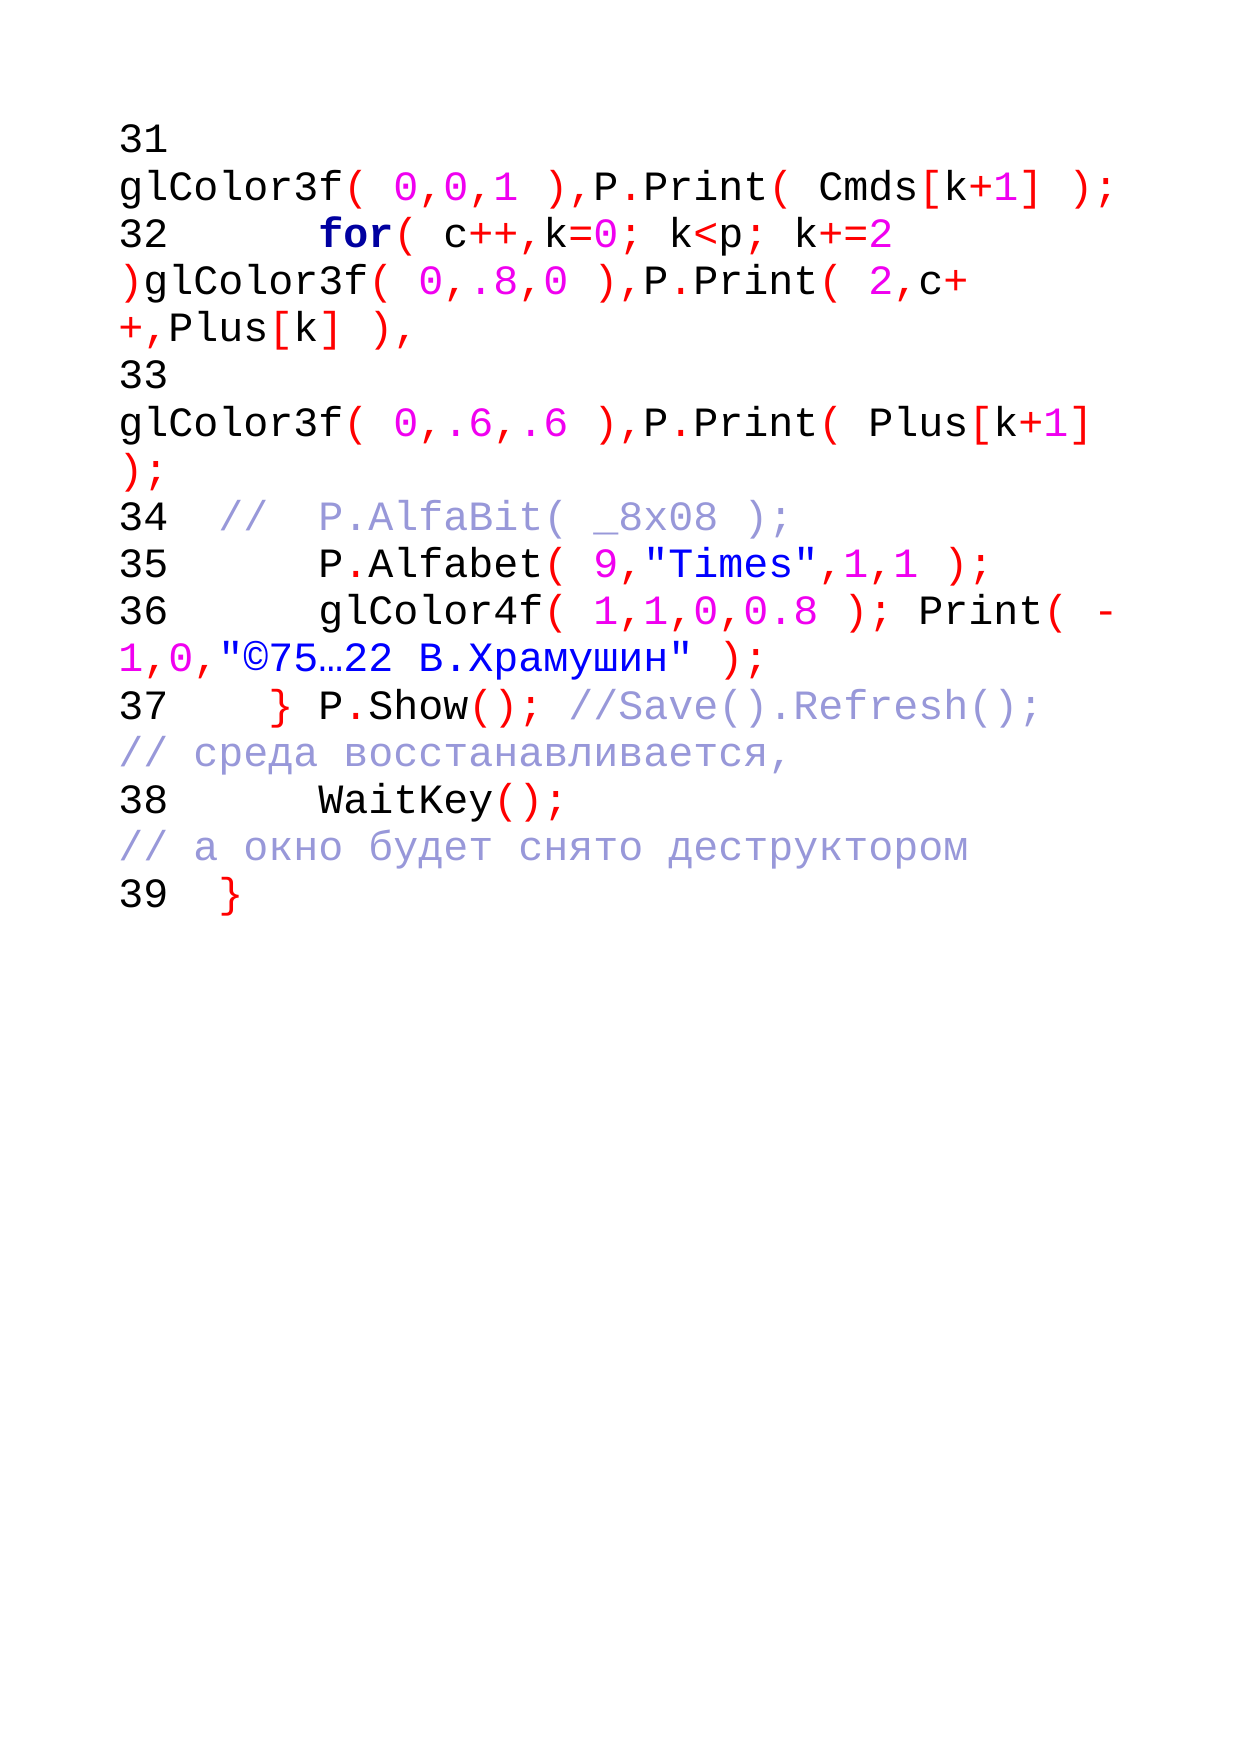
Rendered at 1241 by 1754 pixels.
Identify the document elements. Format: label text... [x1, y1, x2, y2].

subtitle 34 // P.AlfaBit( _8x08 ); [118, 496, 1122, 543]
subtitle 35 P.Alfabet( 9,"Times",1,1 ); [543, 543, 1122, 590]
subtitle 38 WaitKey(); // а окно будет снято деструктором [118, 779, 1122, 873]
subtitle 39 } [118, 873, 1122, 920]
subtitle 36 glColor4f( 1,1,0,0.8 ); Print( -1,0,"©75…22 В.Храмушин" ); [118, 590, 1122, 684]
subtitle 33 glColor3f( 0,.6,.6 ),P.Print( Plus[k+1] ); [118, 354, 1122, 496]
subtitle 31 glColor3f( 0,0,1 ),P.Print( Cmds[k+1] ); [118, 118, 1122, 212]
subtitle 37 } P.Show(); //Save().Refresh(); // среда восстанавливается, [118, 684, 1122, 779]
subtitle 32 for( c++,k=0; k<p; k+=2 )glColor3f( 0,.8,0 ),P.Print( 2,c++,Plus[k] ), [118, 212, 1122, 354]
subtitle 35 P.Alfabet( 9,"Times",1,1 ); [118, 543, 318, 590]
subtitle 35 P.Alfabet( 9,"Times",1,1 ); [343, 543, 368, 590]
